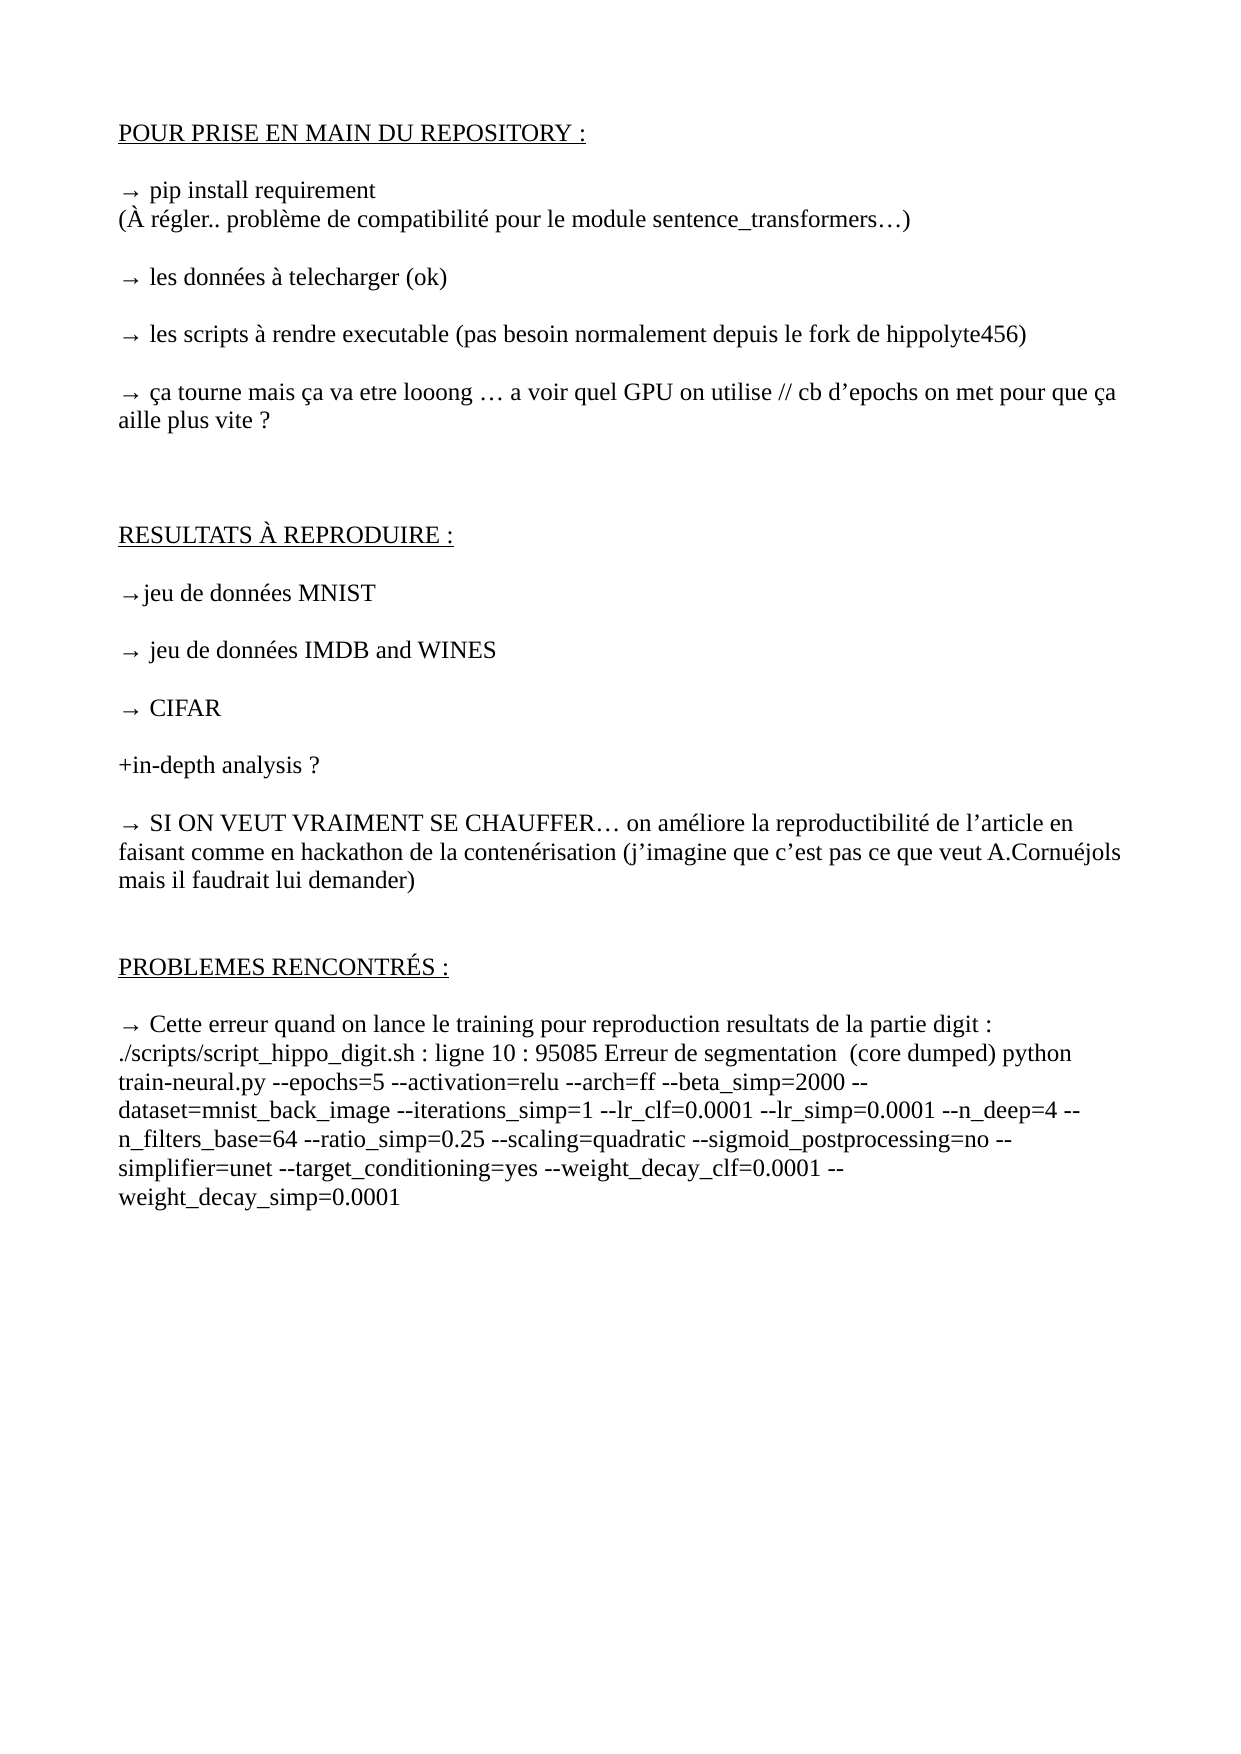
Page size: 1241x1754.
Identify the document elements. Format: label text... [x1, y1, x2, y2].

text ./scripts/script_hippo_digit.sh : ligne 10 : 95085 Erreur de segmentation (core dumped) python train-neural.py --epochs=5 --activation=relu --arch=ff --beta_simp=2000 --dataset=mnist_back_image --iterations_simp=1 --lr_clf=0.0001 --lr_simp=0.0001 --n_deep=4 --n_filters_base=64 --ratio_simp=0.25 --scaling=quadratic --sigmoid_postprocessing=no --simplifier=unet --target_conditioning=yes --weight_decay_clf=0.0001 --weight_decay_simp=0.0001 [118, 1038, 1122, 1211]
text POUR PRISE EN MAIN DU REPOSITORY : [118, 118, 1122, 147]
text → SI ON VEUT VRAIMENT SE CHAUFFER… on améliore la reproductibilité de l’article en faisant comme en hackathon de la contenérisation (j’imagine que c’est pas ce que veut A.Cornuéjols mais il faudrait lui demander) [118, 808, 1122, 894]
text → pip install requirement [118, 176, 1122, 204]
text → CIFAR [118, 693, 1122, 722]
text → Cette erreur quand on lance le training pour reproduction resultats de la partie digit : [118, 1009, 1122, 1038]
text → les données à telecharger (ok) [118, 262, 1122, 291]
text (À régler.. problème de compatibilité pour le module sentence_transformers…) [118, 204, 1122, 233]
text → ça tourne mais ça va etre looong … a voir quel GPU on utilise // cb d’epochs on met pour que ça aille plus vite ? [118, 377, 1122, 434]
text PROBLEMES RENCONTRÉS : [118, 952, 1122, 981]
text → les scripts à rendre executable (pas besoin normalement depuis le fork de hippolyte456) [118, 319, 1122, 348]
text RESULTATS À REPRODUIRE : [118, 521, 1122, 549]
text →jeu de données MNIST [118, 578, 1122, 607]
text → jeu de données IMDB and WINES [118, 636, 1122, 664]
text +in-depth analysis ? [118, 751, 1122, 779]
